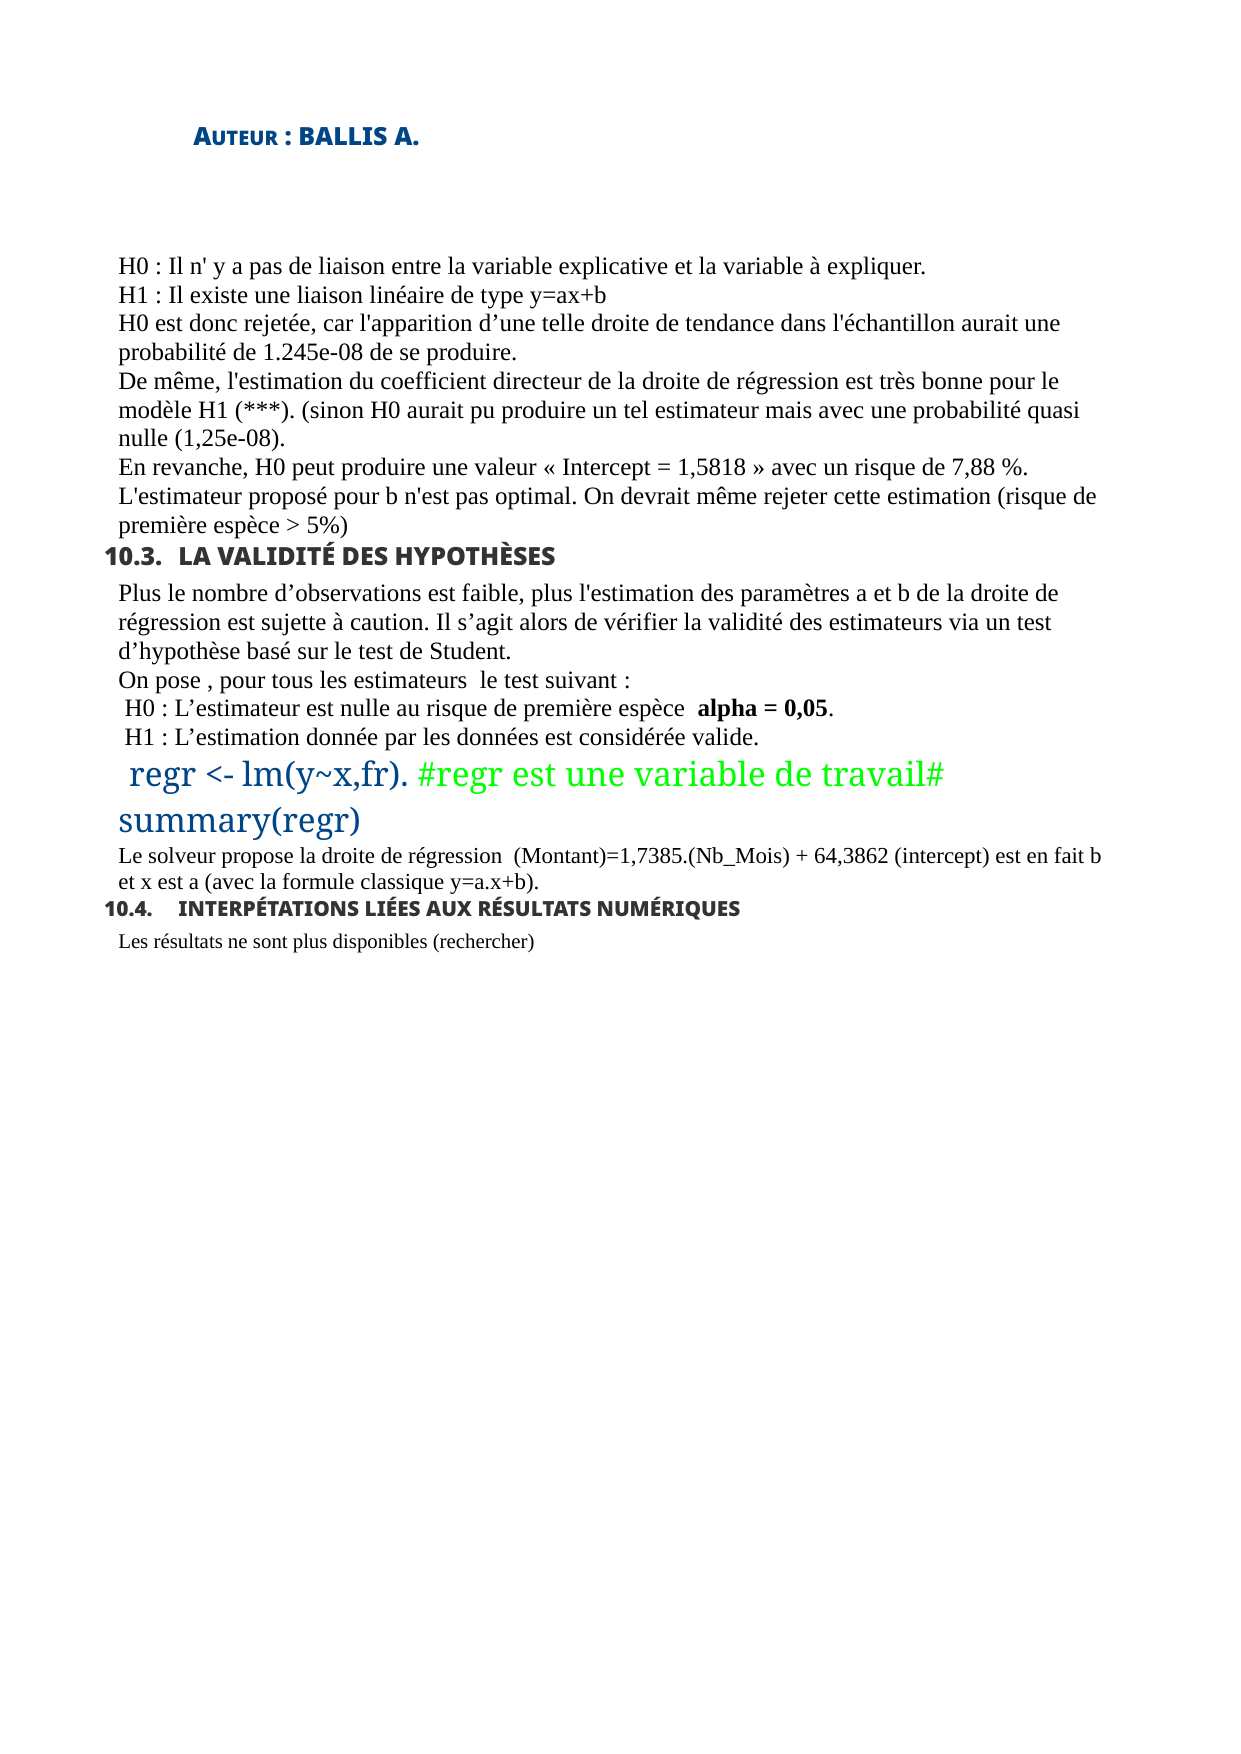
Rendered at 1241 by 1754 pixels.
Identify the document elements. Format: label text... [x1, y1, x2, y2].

text Plus le nombre d’observations est faible, plus l'estimation des paramètres a et b de la droite de régression est sujette à caution. Il s’agit alors de vérifier la validité des estimateurs via un test d’hypothèse basé sur le test de Student. [118, 578, 1123, 665]
text regr <- lm(y~x,fr). #regr est une variable de travail# [118, 751, 1123, 796]
text H0 : Il n' y a pas de liaison entre la variable explicative et la variable à expliquer. [118, 251, 1123, 280]
text On pose , pour tous les estimateurs le test suivant : [118, 665, 1123, 693]
text De même, l'estimation du coefficient directeur de la droite de régression est très bonne pour le modèle H1 (***). (sinon H0 aurait pu produire un tel estimateur mais avec une probabilité quasi nulle (1,25e-08). [118, 366, 1123, 452]
subtitle Interpétations liées aux résultats numériques [104, 894, 1123, 923]
text H0 : L’estimateur est nulle au risque de première espèce alpha = 0,05. [118, 693, 1123, 722]
text H0 est donc rejetée, car l'apparition d’une telle droite de tendance dans l'échantillon aurait une probabilité de 1.245e-08 de se produire. [118, 308, 1123, 366]
text Le solveur propose la droite de régression (Montant)=1,7385.(Nb_Mois) + 64,3862 (intercept) est en fait b et x est a (avec la formule classique y=a.x+b). [118, 842, 1123, 894]
text Les résultats ne sont plus disponibles (rechercher) [118, 929, 1123, 953]
text H1 : Il existe une liaison linéaire de type y=ax+b [118, 280, 1123, 308]
text H1 : L’estimation donnée par les données est considérée valide. [118, 722, 1123, 751]
text En revanche, H0 peut produire une valeur « Intercept = 1,5818 » avec un risque de 7,88 %. L'estimateur proposé pour b n'est pas optimal. On devrait même rejeter cette estimation (risque de première espèce > 5%) [118, 452, 1123, 538]
subtitle La validité des hypothèses [104, 538, 1123, 572]
text summary(regr) [118, 796, 1123, 842]
